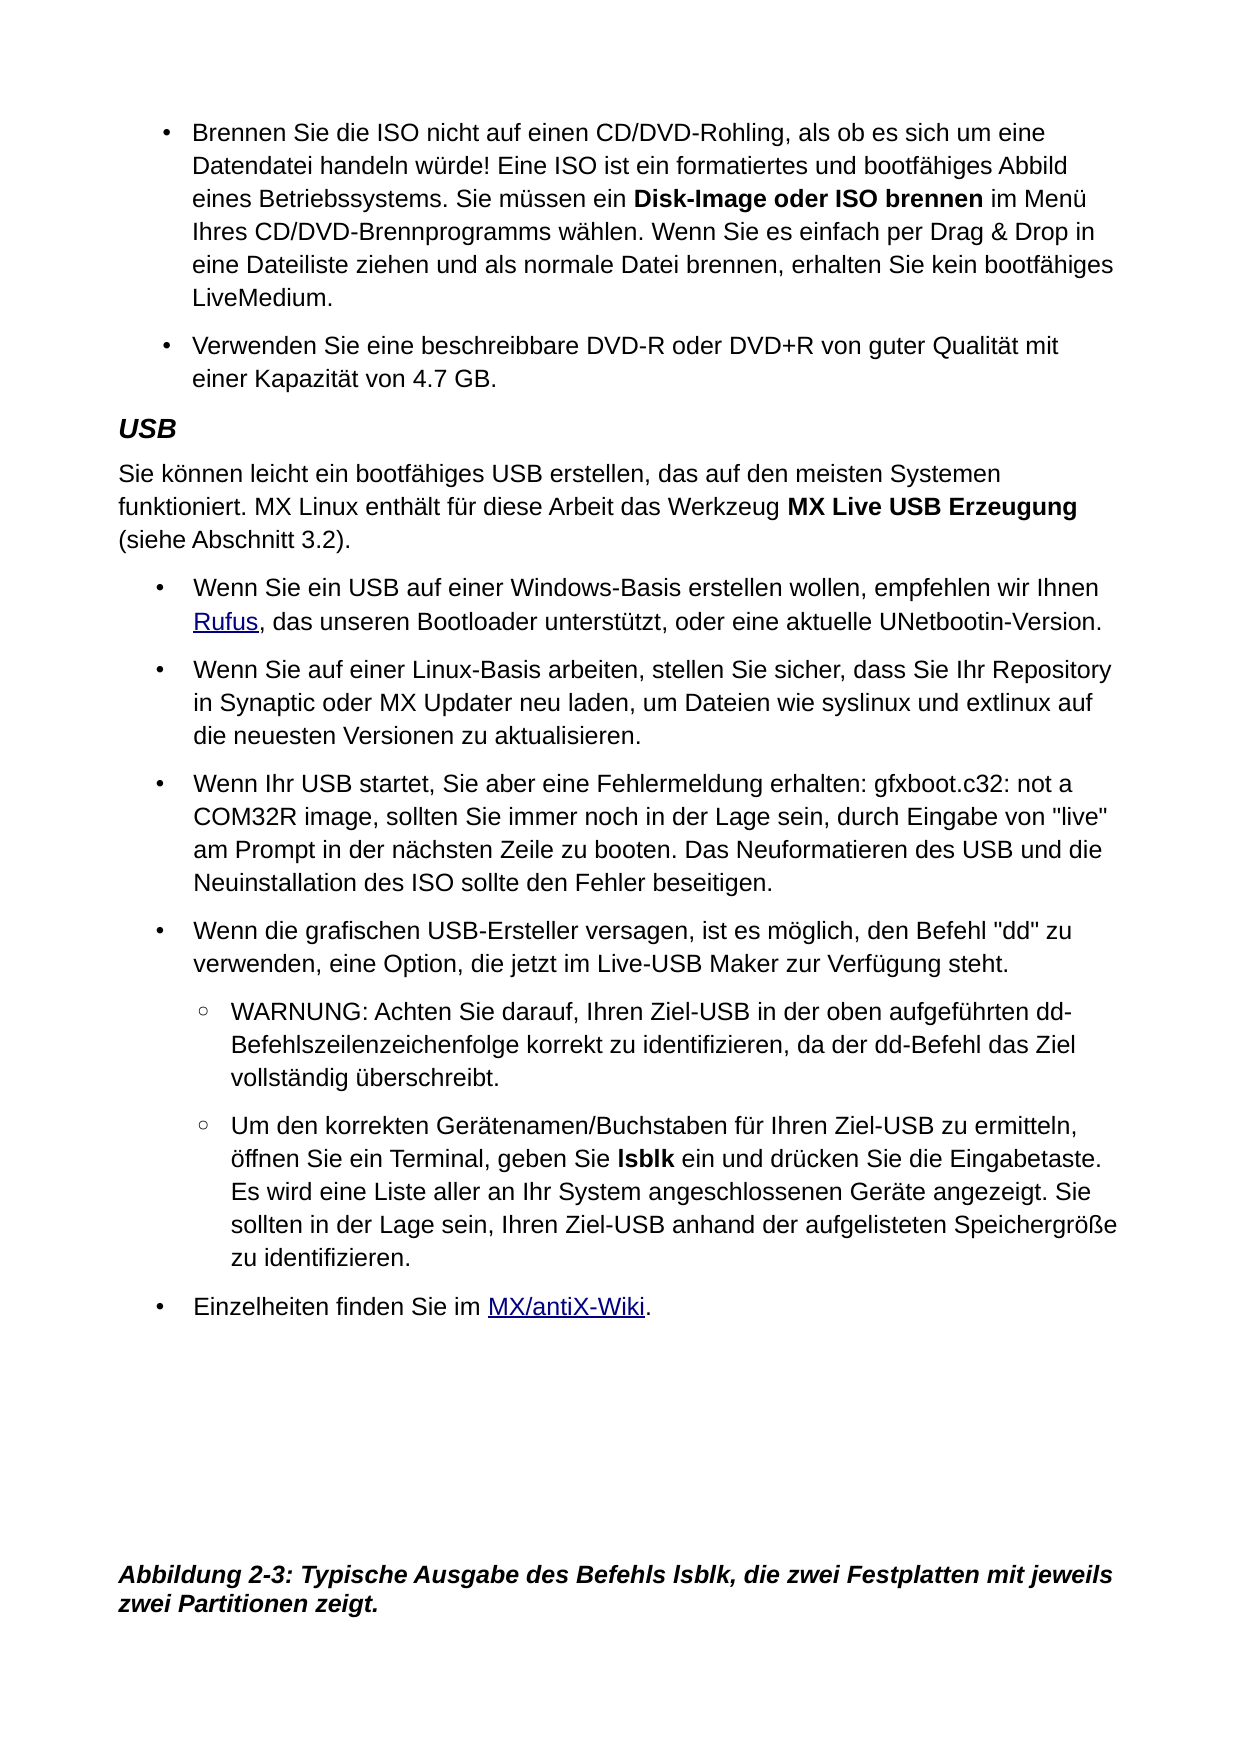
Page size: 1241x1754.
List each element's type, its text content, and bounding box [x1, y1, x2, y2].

list Wenn Sie ein USB auf einer Windows-Basis erstellen wollen, empfehlen wir Ihnen Rufus, das unseren Bootloader unterstützt, oder eine aktuelle UNetbootin-Version. [156, 573, 1122, 635]
list Einzelheiten finden Sie im MX/antiX-Wiki. [156, 1291, 1122, 1320]
text Sie können leicht ein bootfähiges USB erstellen, das auf den meisten Systemen funktioniert. MX Linux enthält für diese Arbeit das Werkzeug MX Live USB Erzeugung (siehe Abschnitt 3.2). [118, 459, 1122, 554]
list Wenn die grafischen USB-Ersteller versagen, ist es möglich, den Befehl "dd" zu verwenden, eine Option, die jetzt im Live-USB Maker zur Verfügung steht. [156, 916, 1122, 978]
list Um den korrekten Gerätenamen/Buchstaben für Ihren Ziel-USB zu ermitteln, öffnen Sie ein Terminal, geben Sie lsblk ein und drücken Sie die Eingabetaste. Es wird eine Liste aller an Ihr System angeschlossenen Geräte angezeigt. Sie sollten in der Lage sein, Ihren Ziel-USB anhand der aufgelisteten Speichergröße zu identifizieren. [193, 1111, 1122, 1272]
list Wenn Ihr USB startet, Sie aber eine Fehlermeldung erhalten: gfxboot.c32: not a COM32R image, sollten Sie immer noch in der Lage sein, durch Eingabe von "live" am Prompt in der nächsten Zeile zu booten. Das Neuformatieren des USB und die Neuinstallation des ISO sollte den Fehler beseitigen. [156, 769, 1122, 897]
list Brennen Sie die ISO nicht auf einen CD/DVD-Rohling, als ob es sich um eine Datendatei handeln würde! Eine ISO ist ein formatiertes und bootfähiges Abbild eines Betriebssystems. Sie müssen ein Disk-Image oder ISO brennen im Menü Ihres CD/DVD-Brennprogramms wählen. Wenn Sie es einfach per Drag & Drop in eine Dateiliste ziehen und als normale Datei brennen, erhalten Sie kein bootfähiges LiveMedium. [162, 118, 1122, 312]
list Wenn Sie auf einer Linux-Basis arbeiten, stellen Sie sicher, dass Sie Ihr Repository in Synaptic oder MX Updater neu laden, um Dateien wie syslinux und extlinux auf die neuesten Versionen zu aktualisieren. [156, 654, 1122, 749]
subtitle USB [118, 412, 1122, 444]
list WARNUNG: Achten Sie darauf, Ihren Ziel-USB in der oben aufgeführten dd-Befehlszeilenzeichenfolge korrekt zu identifizieren, da der dd-Befehl das Ziel vollständig überschreibt. [193, 997, 1122, 1092]
list Verwenden Sie eine beschreibbare DVD-R oder DVD+R von guter Qualität mit einer Kapazität von 4.7 GB. [162, 331, 1122, 393]
text Abbildung 2-3: Typische Ausgabe des Befehls lsblk, die zwei Festplatten mit jeweils zwei Partitionen zeigt. [118, 1339, 1122, 1618]
